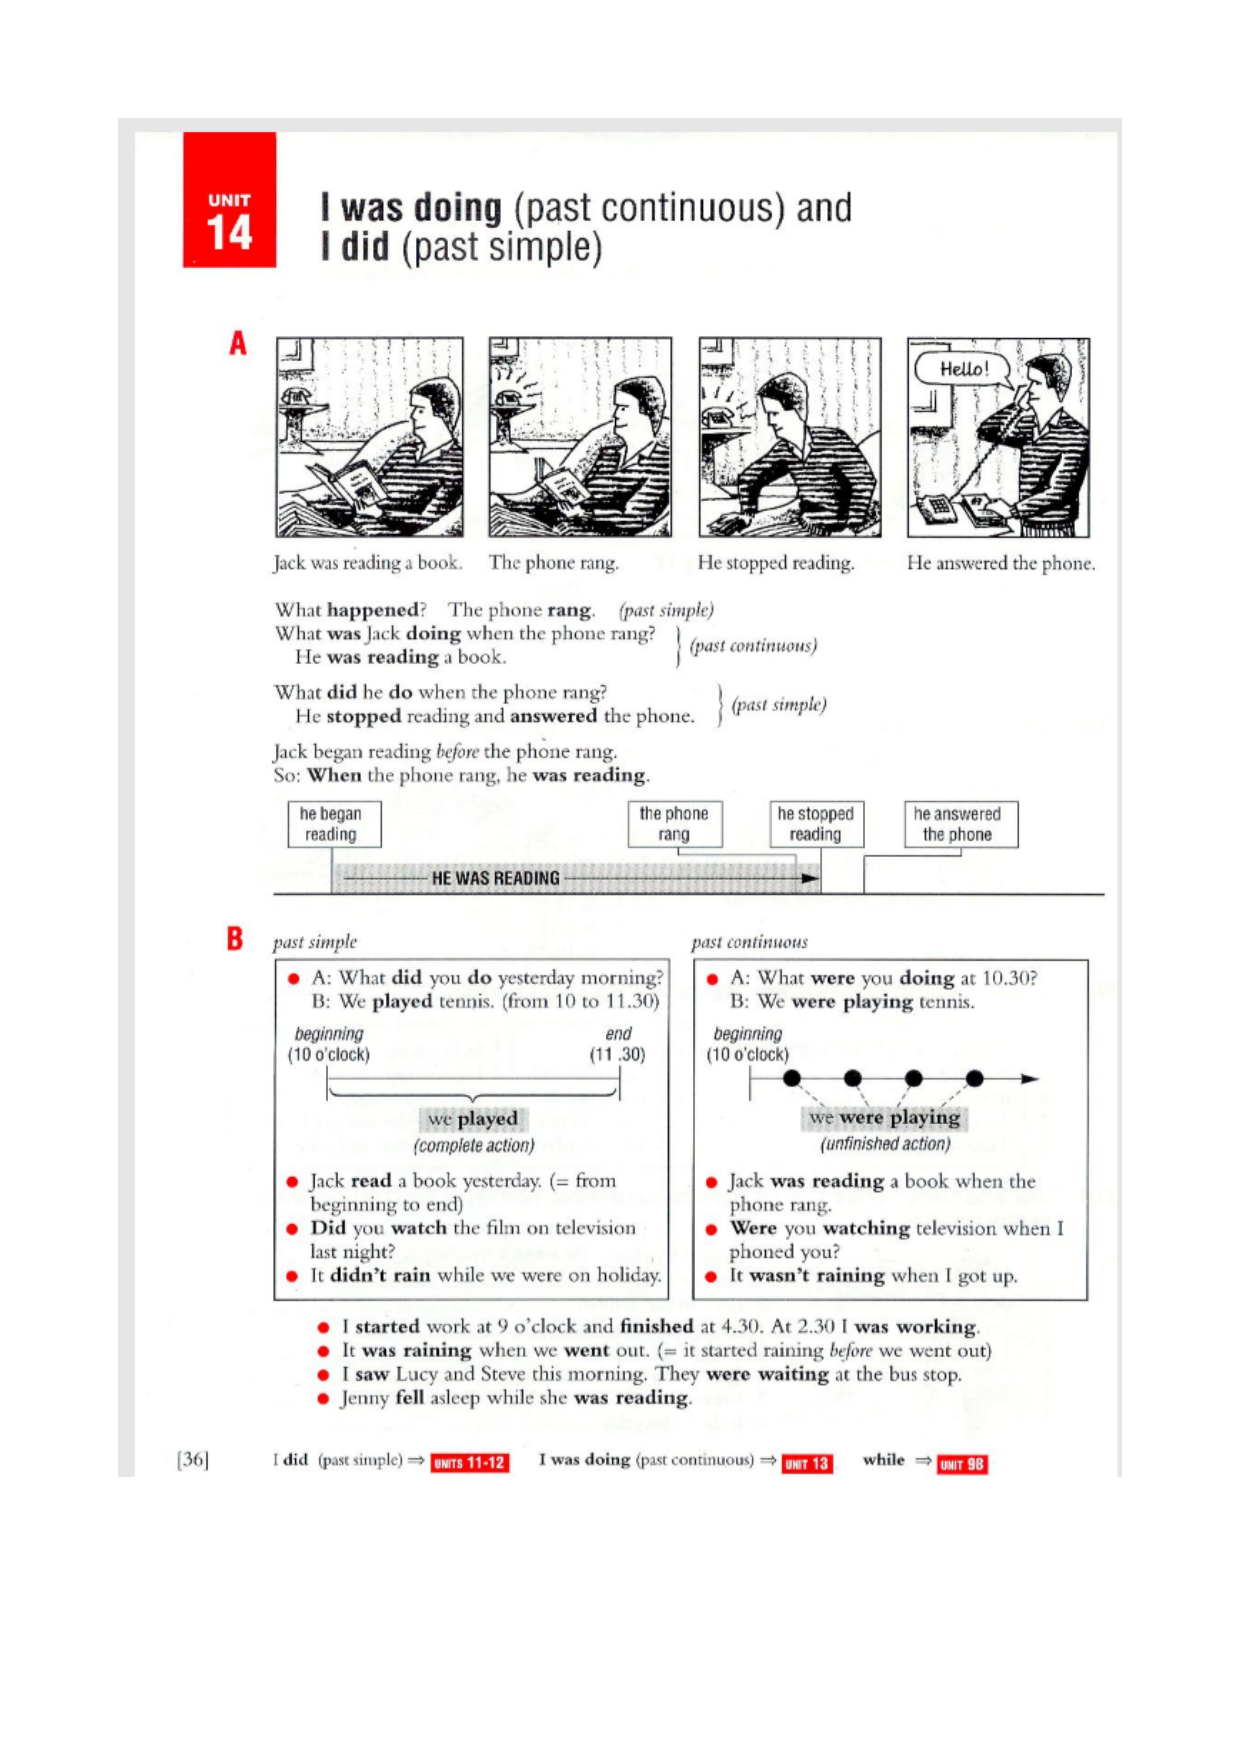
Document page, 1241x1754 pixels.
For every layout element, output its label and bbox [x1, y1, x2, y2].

picture [118, 118, 1122, 1477]
